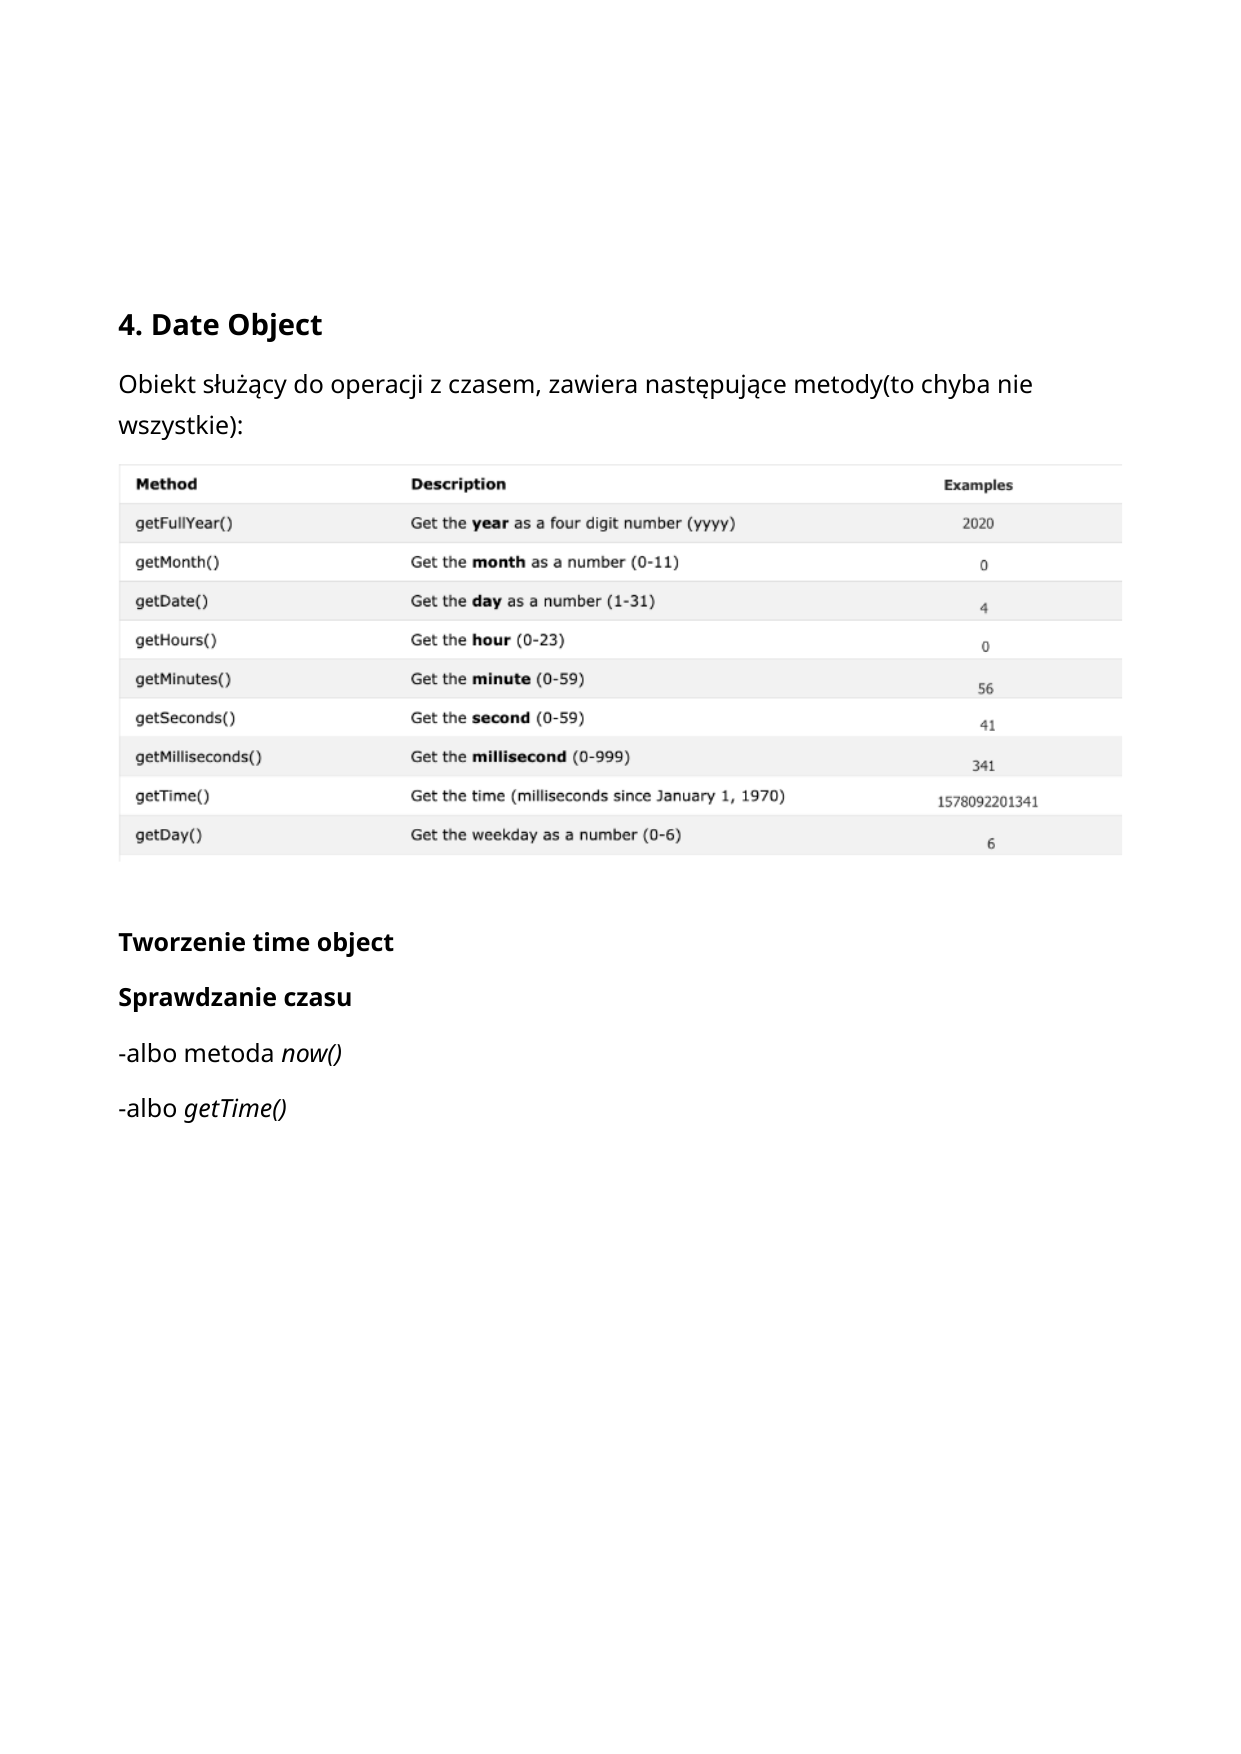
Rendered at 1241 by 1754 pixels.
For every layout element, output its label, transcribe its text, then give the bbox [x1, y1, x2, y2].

text -albo getTime() [118, 1091, 1122, 1125]
text Tworzenie time object [118, 924, 1122, 958]
text Obiekt służący do operacji z czasem, zawiera następujące metody(to chyba nie wszystkie): [118, 367, 1122, 442]
text 4. Date Object [118, 305, 1122, 344]
picture [118, 463, 1123, 863]
text -albo metoda now() [118, 1035, 1122, 1069]
text Sprawdzanie czasu [118, 980, 1122, 1014]
